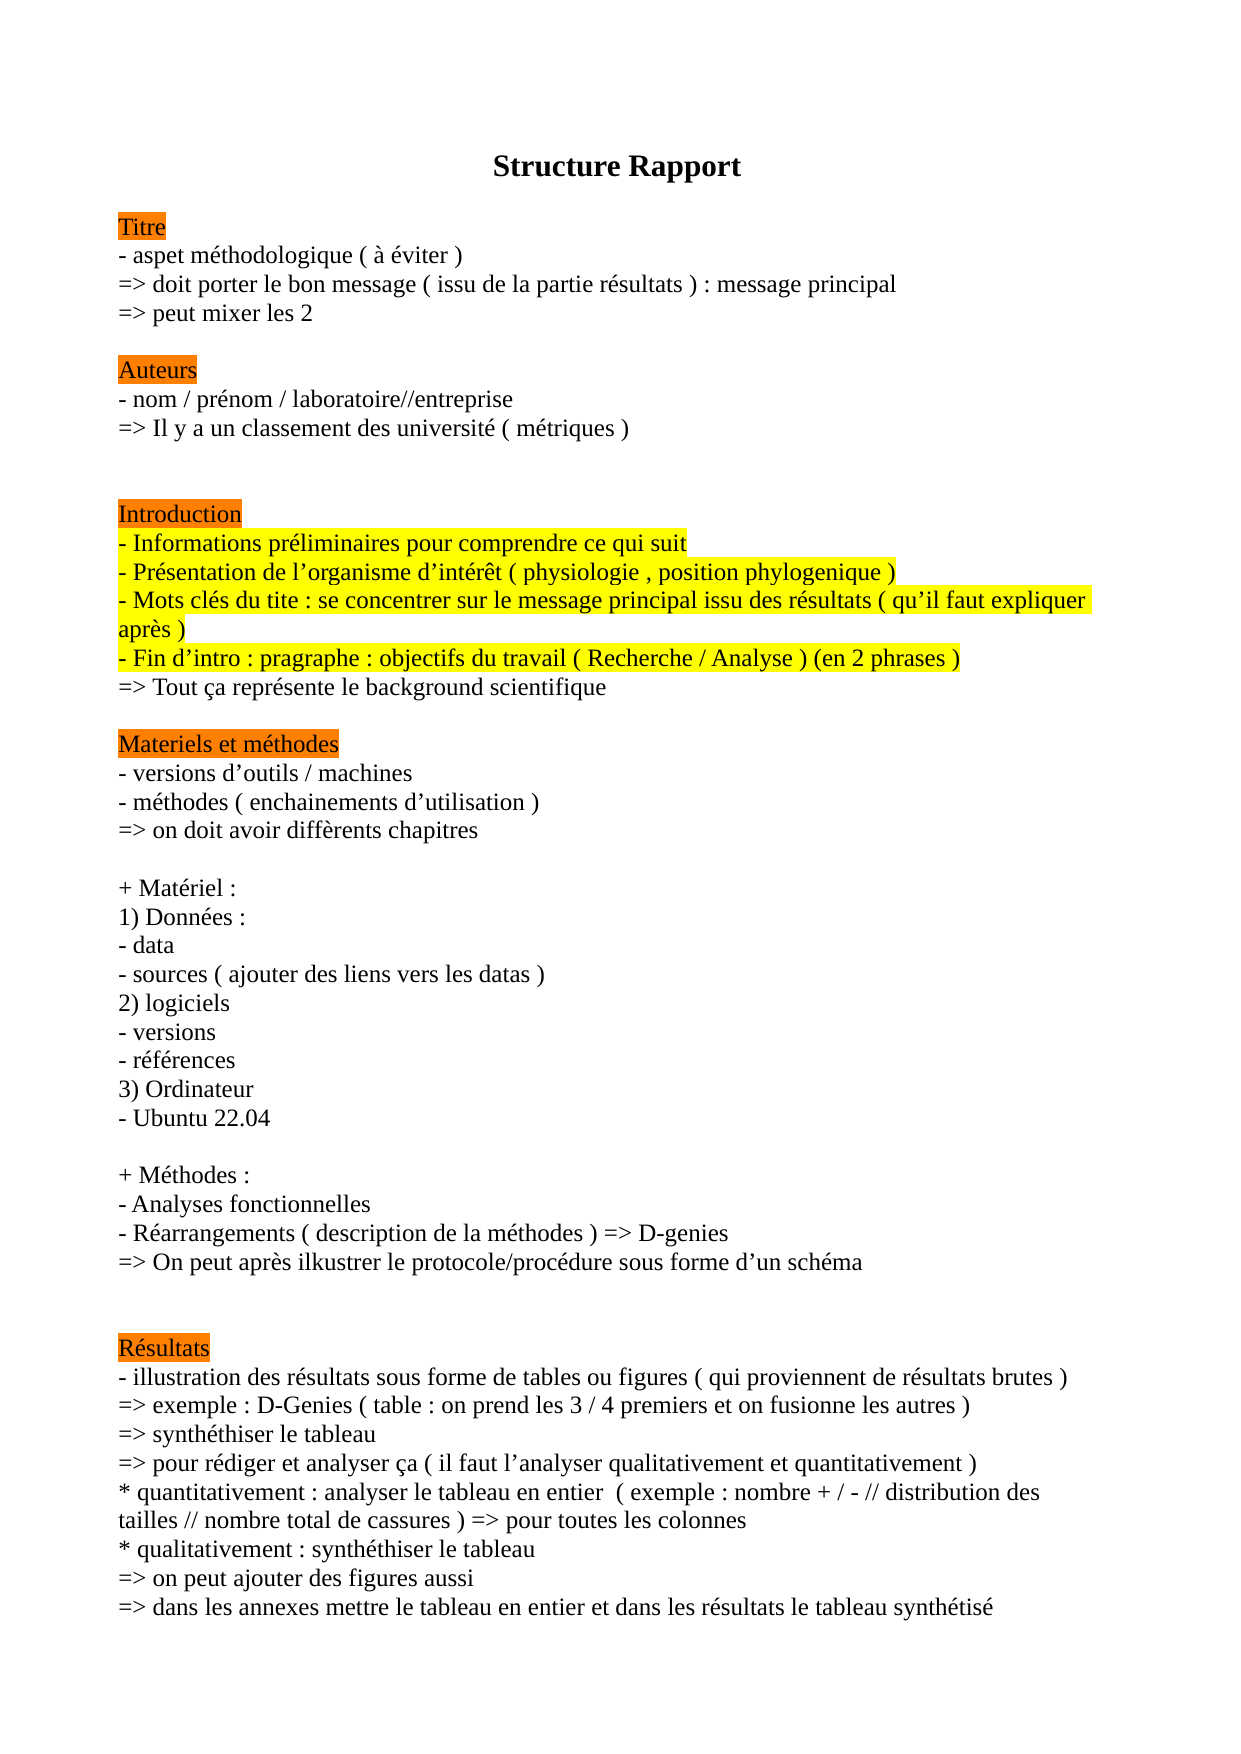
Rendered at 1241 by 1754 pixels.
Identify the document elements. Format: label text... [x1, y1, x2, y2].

text - Fin d’intro : pragraphe : objectifs du travail ( Recherche / Analyse ) (en 2 phrases ) [118, 643, 1122, 672]
text => synthéthiser le tableau [118, 1419, 1122, 1448]
text => on doit avoir diffèrents chapitres [118, 815, 1122, 844]
text Introduction [118, 499, 1122, 528]
text - Mots clés du tite : se concentrer sur le message principal issu des résultats ( qu’il faut expliquer après ) [118, 585, 1122, 643]
text Structure Rapport [118, 147, 1122, 183]
text Auteurs [118, 355, 1122, 384]
text - sources ( ajouter des liens vers les datas ) [118, 959, 1122, 988]
text 3) Ordinateur [118, 1074, 1122, 1103]
text - Ubuntu 22.04 [118, 1103, 1122, 1132]
text => peut mixer les 2 [118, 298, 1122, 327]
text - data [118, 930, 1122, 959]
text - nom / prénom / laboratoire//entreprise [118, 384, 1122, 413]
text Titre [118, 212, 1122, 240]
text => On peut après ilkustrer le protocole/procédure sous forme d’un schéma [118, 1247, 1122, 1275]
text - versions [118, 1017, 1122, 1045]
text + Méthodes : [118, 1160, 1122, 1189]
text - Présentation de l’organisme d’intérêt ( physiologie , position phylogenique ) [118, 557, 1122, 585]
text - Réarrangements ( description de la méthodes ) => D-genies [118, 1218, 1122, 1247]
text => on peut ajouter des figures aussi [118, 1563, 1122, 1592]
text Materiels et méthodes [118, 729, 1122, 758]
text 1) Données : [118, 902, 1122, 930]
text + Matériel : [118, 873, 1122, 902]
text => Tout ça représente le background scientifique [118, 672, 1122, 700]
text * qualitativement : synthéthiser le tableau [118, 1534, 1122, 1563]
text => dans les annexes mettre le tableau en entier et dans les résultats le tableau synthétisé [118, 1592, 1122, 1620]
text * quantitativement : analyser le tableau en entier ( exemple : nombre + / - // distribution des tailles // nombre total de cassures ) => pour toutes les colonnes [118, 1477, 1122, 1534]
text => exemple : D-Genies ( table : on prend les 3 / 4 premiers et on fusionne les autres ) [118, 1390, 1122, 1419]
text - aspet méthodologique ( à éviter ) [118, 240, 1122, 269]
text 2) logiciels [118, 988, 1122, 1017]
text - références [118, 1045, 1122, 1074]
text => pour rédiger et analyser ça ( il faut l’analyser qualitativement et quantitativement ) [118, 1448, 1122, 1477]
text - méthodes ( enchainements d’utilisation ) [118, 787, 1122, 815]
text - Analyses fonctionnelles [118, 1189, 1122, 1218]
text - Informations préliminaires pour comprendre ce qui suit [118, 528, 1122, 557]
text => doit porter le bon message ( issu de la partie résultats ) : message principal [118, 269, 1122, 298]
text Résultats [118, 1333, 1122, 1362]
text => Il y a un classement des université ( métriques ) [118, 413, 1122, 442]
text - versions d’outils / machines [118, 758, 1122, 787]
text - illustration des résultats sous forme de tables ou figures ( qui proviennent de résultats brutes ) [118, 1362, 1122, 1390]
